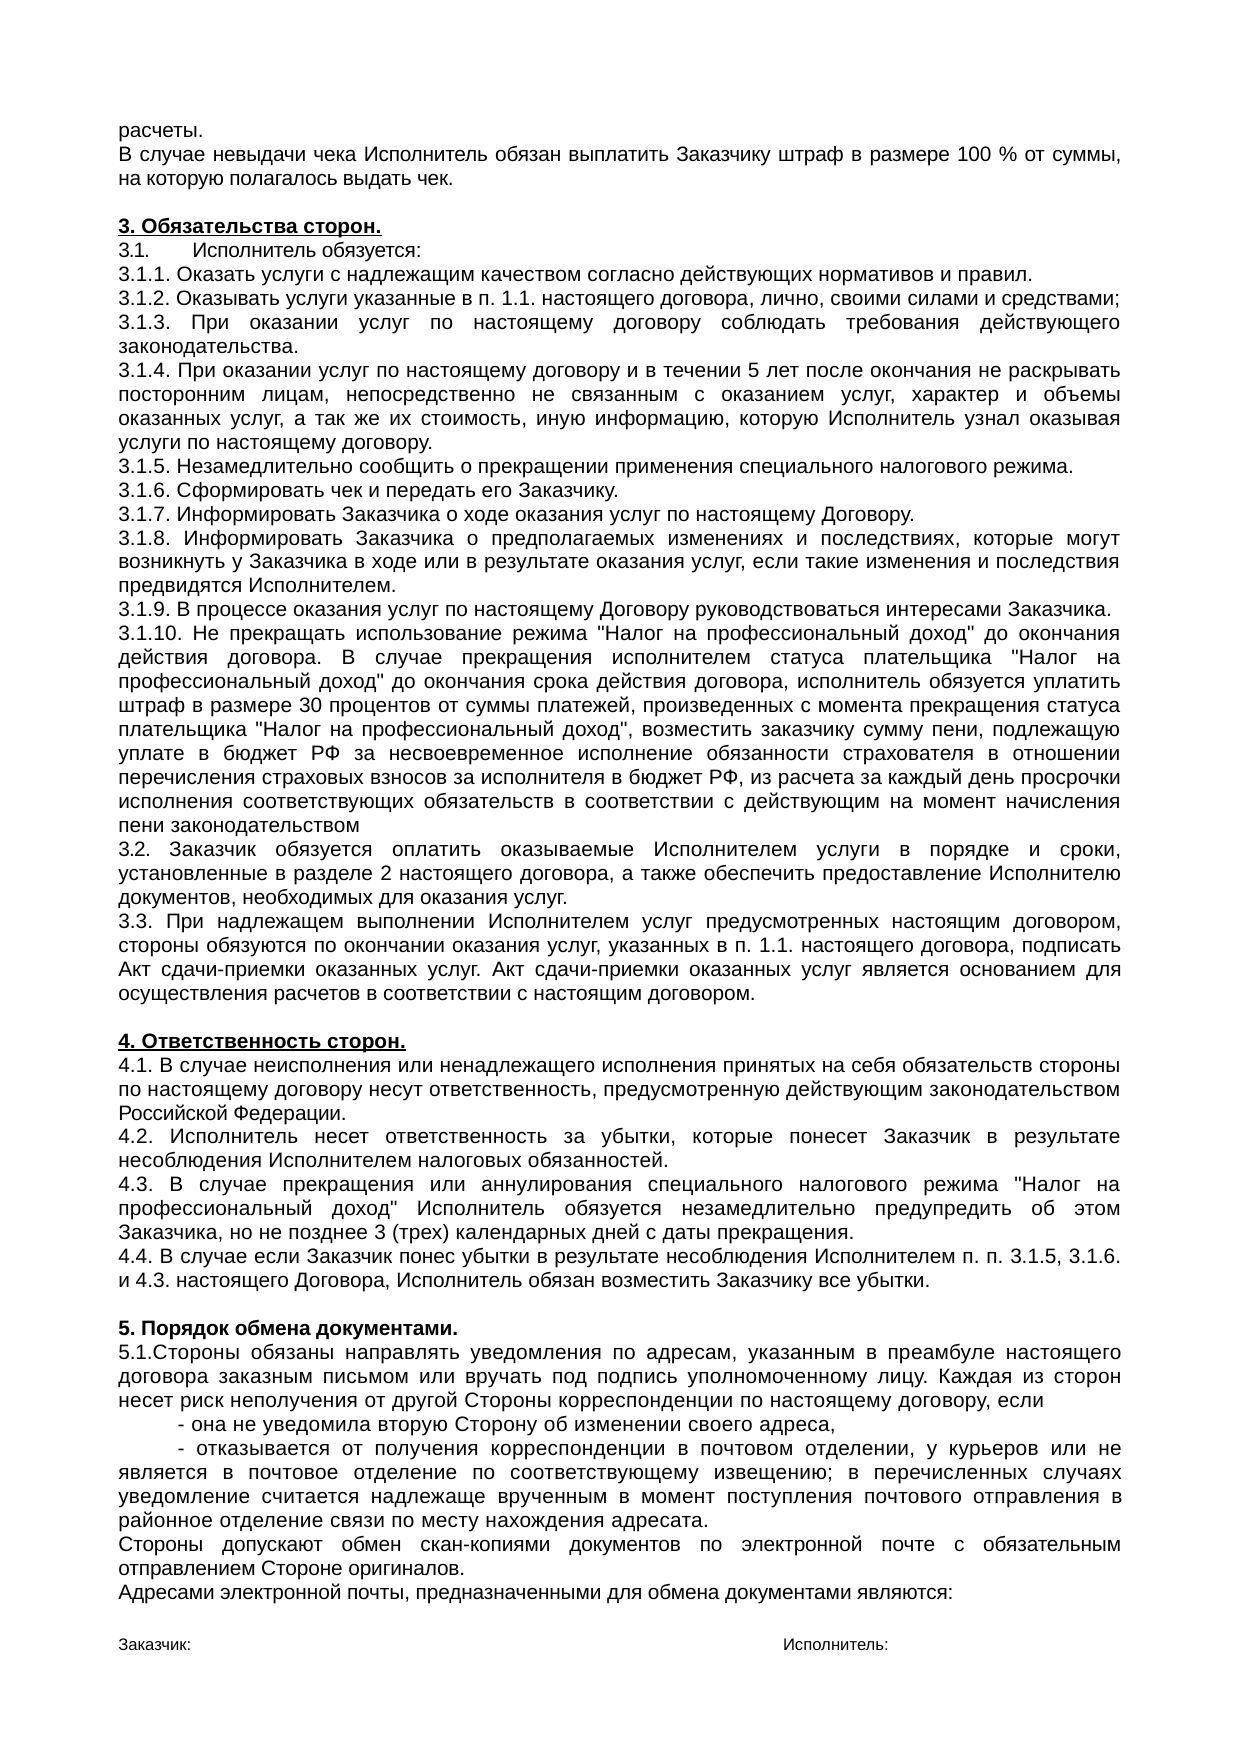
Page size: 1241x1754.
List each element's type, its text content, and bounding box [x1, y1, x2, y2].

text 3.1.1. Оказать услуги с надлежащим качеством согласно действующих нормативов и правил. [118, 262, 1122, 286]
text 3.1.5. Незамедлительно сообщить о прекращении применения специального налогового режима. [118, 453, 1122, 477]
text Стороны допускают обмен скан-копиями документов по электронной почте с обязательным отправлением Стороне оригиналов. [118, 1532, 1122, 1579]
text 4.4. В случае если Заказчик понес убытки в результате несоблюдения Исполнителем п. п. 3.1.5, 3.1.6. и 4.3. настоящего Договора, Исполнитель обязан возместить Заказчику все убытки. [118, 1244, 1122, 1292]
text 3.1.6. Сформировать чек и передать его Заказчику. [118, 477, 1122, 501]
text 3. Обязательства сторон. [118, 214, 1122, 238]
text - отказывается от получения корреспонденции в почтовом отделении, у курьеров или не является в почтовое отделение по соответствующему извещению; в перечисленных случаях уведомление считается надлежаще врученным в момент поступления почтового отправления в районное отделение связи по месту нахождения адресата. [118, 1436, 1122, 1532]
text - она не уведомила вторую Сторону об изменении своего адреса, [118, 1412, 1122, 1436]
text 4. Ответственность сторон. [118, 1028, 1122, 1052]
text 3.2. Заказчик обязуется оплатить оказываемые Исполнителем услуги в порядке и сроки, установленные в разделе 2 настоящего договора, а также обеспечить предоставление Исполнителю документов, необходимых для оказания услуг. [118, 837, 1122, 909]
text 3.3. При надлежащем выполнении Исполнителем услуг предусмотренных настоящим договором, стороны обязуются по окончании оказания услуг, указанных в п. 1.1. настоящего договора, подписать Акт сдачи-приемки оказанных услуг. Акт сдачи-приемки оказанных услуг является основанием для осуществления расчетов в соответствии с настоящим договором. [118, 909, 1122, 1004]
text расчеты. [118, 118, 1122, 142]
text 3.1.10. Не прекращать использование режима "Налог на профессиональный доход" до окончания действия договора. В случае прекращения исполнителем статуса плательщика "Налог на профессиональный доход" до окончания срока действия договора, исполнитель обязуется уплатить штраф в размере 30 процентов от суммы платежей, произведенных с момента прекращения статуса плательщика "Налог на профессиональный доход", возместить заказчику сумму пени, подлежащую уплате в бюджет РФ за несвоевременное исполнение обязанности страхователя в отношении перечисления страховых взносов за исполнителя в бюджет РФ, из расчета за каждый день просрочки исполнения соответствующих обязательств в соответствии с действующим на момент начисления пени законодательством [118, 621, 1122, 837]
text 3.1. Исполнитель обязуется: [118, 238, 1122, 262]
text 4.3. В случае прекращения или аннулирования специального налогового режима "Налог на профессиональный доход" Исполнитель обязуется незамедлительно предупредить об этом Заказчика, но не позднее 3 (трех) календарных дней с даты прекращения. [118, 1172, 1122, 1244]
text 3.1.4. При оказании услуг по настоящему договору и в течении 5 лет после окончания не раскрывать посторонним лицам, непосредственно не связанным с оказанием услуг, характер и объемы оказанных услуг, а так же их стоимость, иную информацию, которую Исполнитель узнал оказывая услуги по настоящему договору. [118, 358, 1122, 453]
text 3.1.8. Информировать Заказчика о предполагаемых изменениях и последствиях, которые могут возникнуть у Заказчика в ходе или в результате оказания услуг, если такие изменения и последствия предвидятся Исполнителем. [118, 525, 1122, 597]
text Адресами электронной почты, предназначенными для обмена документами являются: [118, 1579, 1122, 1603]
text 3.1.9. В процессе оказания услуг по настоящему Договору руководствоваться интересами Заказчика. [118, 597, 1122, 621]
text 5.1.Стороны обязаны направлять уведомления по адресам, указанным в преамбуле настоящего договора заказным письмом или вручать под подпись уполномоченному лицу. Каждая из сторон несет риск неполучения от другой Стороны корреспонденции по настоящему договору, если [118, 1340, 1122, 1412]
text 3.1.7. Информировать Заказчика о ходе оказания услуг по настоящему Договору. [118, 501, 1122, 525]
text 4.2. Исполнитель несет ответственность за убытки, которые понесет Заказчик в результате несоблюдения Исполнителем налоговых обязанностей. [118, 1124, 1122, 1172]
text 3.1.3. При оказании услуг по настоящему договору соблюдать требования действующего законодательства. [118, 310, 1122, 358]
text 3.1.2. Оказывать услуги указанные в п. 1.1. настоящего договора, лично, своими силами и средствами; [118, 286, 1122, 310]
text В случае невыдачи чека Исполнитель обязан выплатить Заказчику штраф в размере 100 % от суммы, на которую полагалось выдать чек. [118, 142, 1122, 190]
text 4.1. В случае неисполнения или ненадлежащего исполнения принятых на себя обязательств стороны по настоящему договору несут ответственность, предусмотренную действующим законодательством Российской Федерации. [118, 1052, 1122, 1124]
text 5. Порядок обмена документами. [118, 1316, 1122, 1340]
